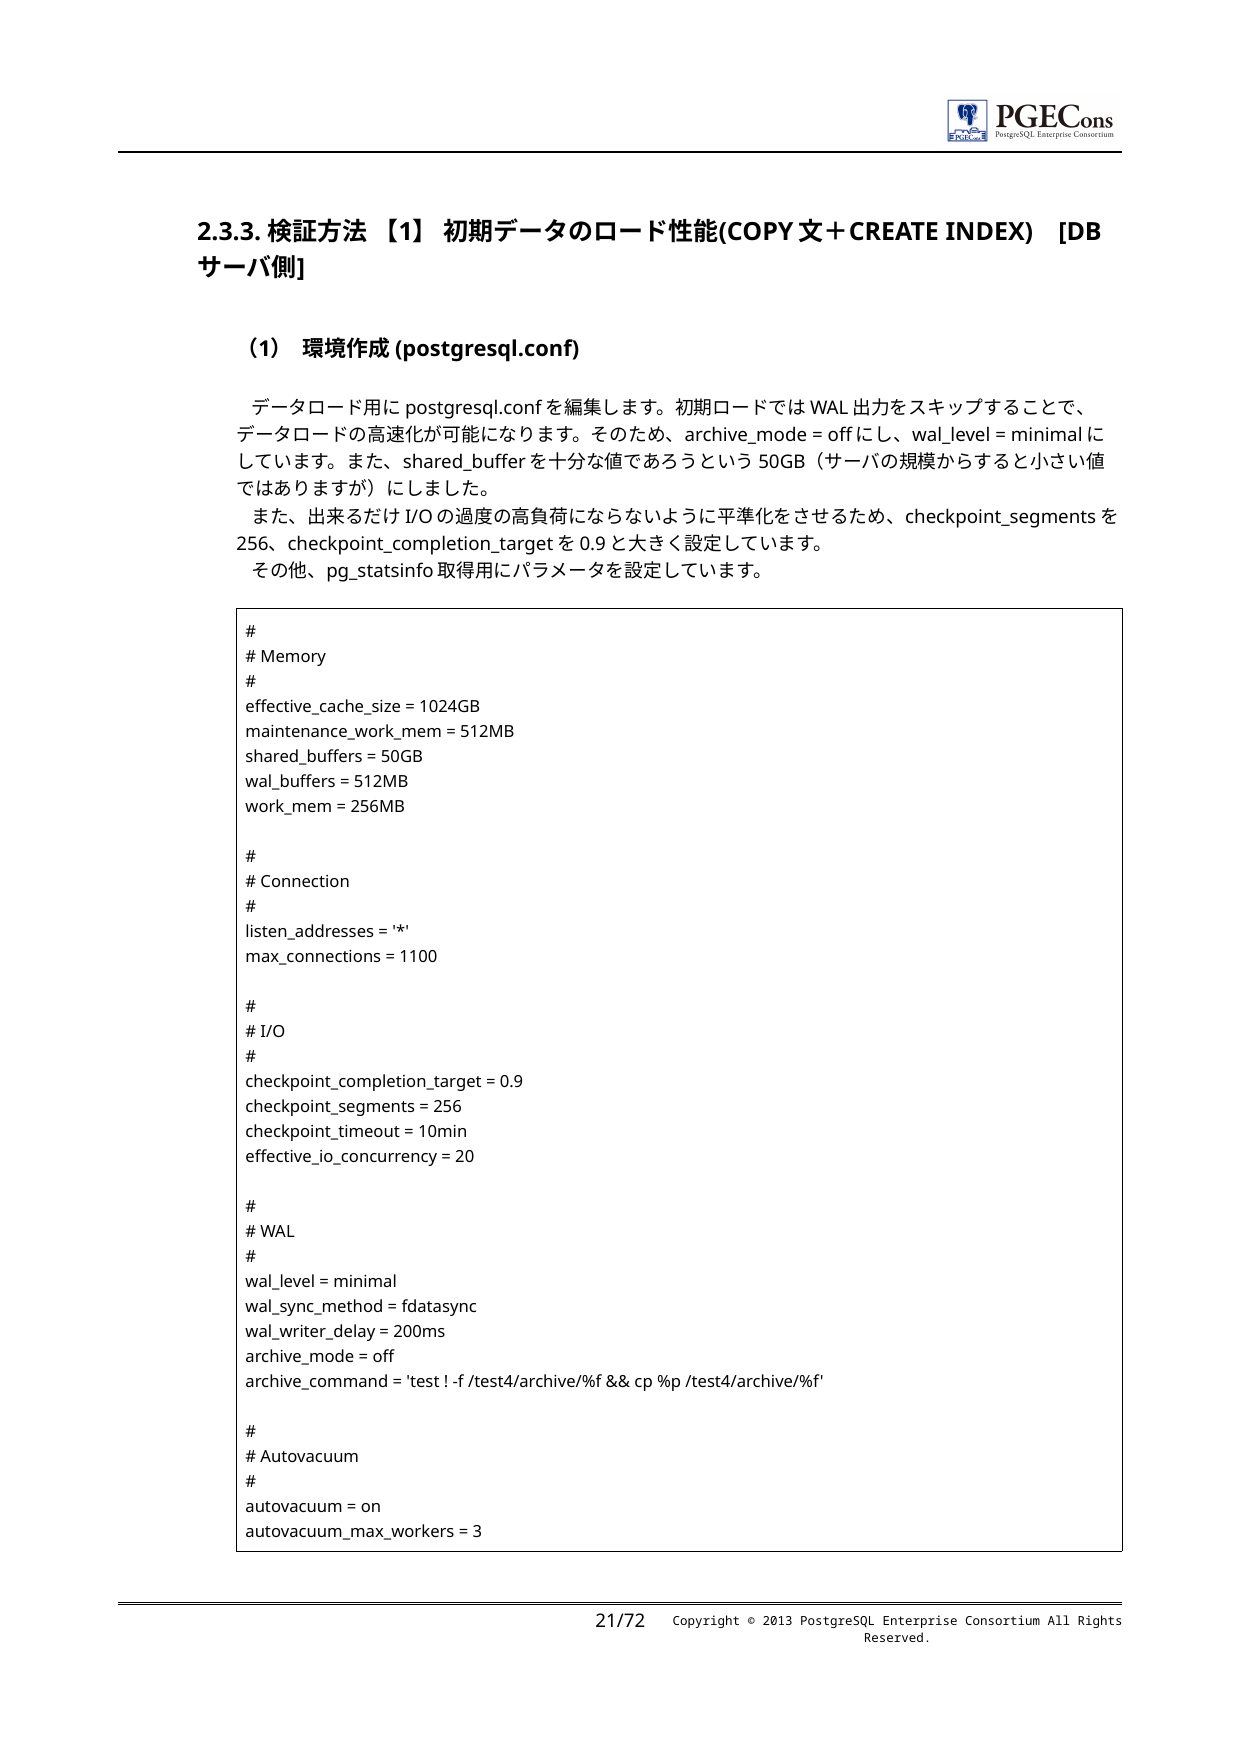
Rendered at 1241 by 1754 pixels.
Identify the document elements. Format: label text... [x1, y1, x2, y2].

subtitle 環境作成 (postgresql.conf) [236, 331, 1122, 363]
text また、出来るだけI/Oの過度の高負荷にならないように平準化をさせるため、checkpoint_segmentsを256、checkpoint_completion_targetを0.9と大きく設定しています。 [236, 501, 1122, 556]
subtitle 検証方法 【1】 初期データのロード性能(COPY文＋CREATE INDEX) [DBサーバ側] [197, 212, 1122, 284]
text データロード用にpostgresql.confを編集します。初期ロードではWAL出力をスキップすることで、データロードの高速化が可能になります。そのため、archive_mode = offにし、wal_level = minimalにしています。また、shared_bufferを十分な値であろうという50GB（サーバの規模からすると小さい値ではありますが）にしました。 [236, 392, 1122, 501]
picture [941, 94, 1119, 147]
text その他、pg_statsinfo取得用にパラメータを設定しています。 [236, 556, 1122, 583]
text # # Memory # effective_cache_size = 1024GB maintenance_work_mem = 512MB shared_buffers = 50GB wal_buffers = 512MB work_mem = 256MB # # Connection # listen_addresses = '*' max_connections = 1100 # # I/O # checkpoint_completion_target = 0.9 checkpoint_segments = 256 checkpoint_timeout = 10min effective_io_concurrency = 20 # # WAL # wal_level = minimal wal_sync_method = fdatasync wal_writer_delay = 200ms archive_mode = off archive_command = 'test ! -f /test4/archive/%f && cp %p /test4/archive/%f' # # Autovacuum # autovacuum = on autovacuum_max_workers = 3 [237, 609, 1122, 1551]
